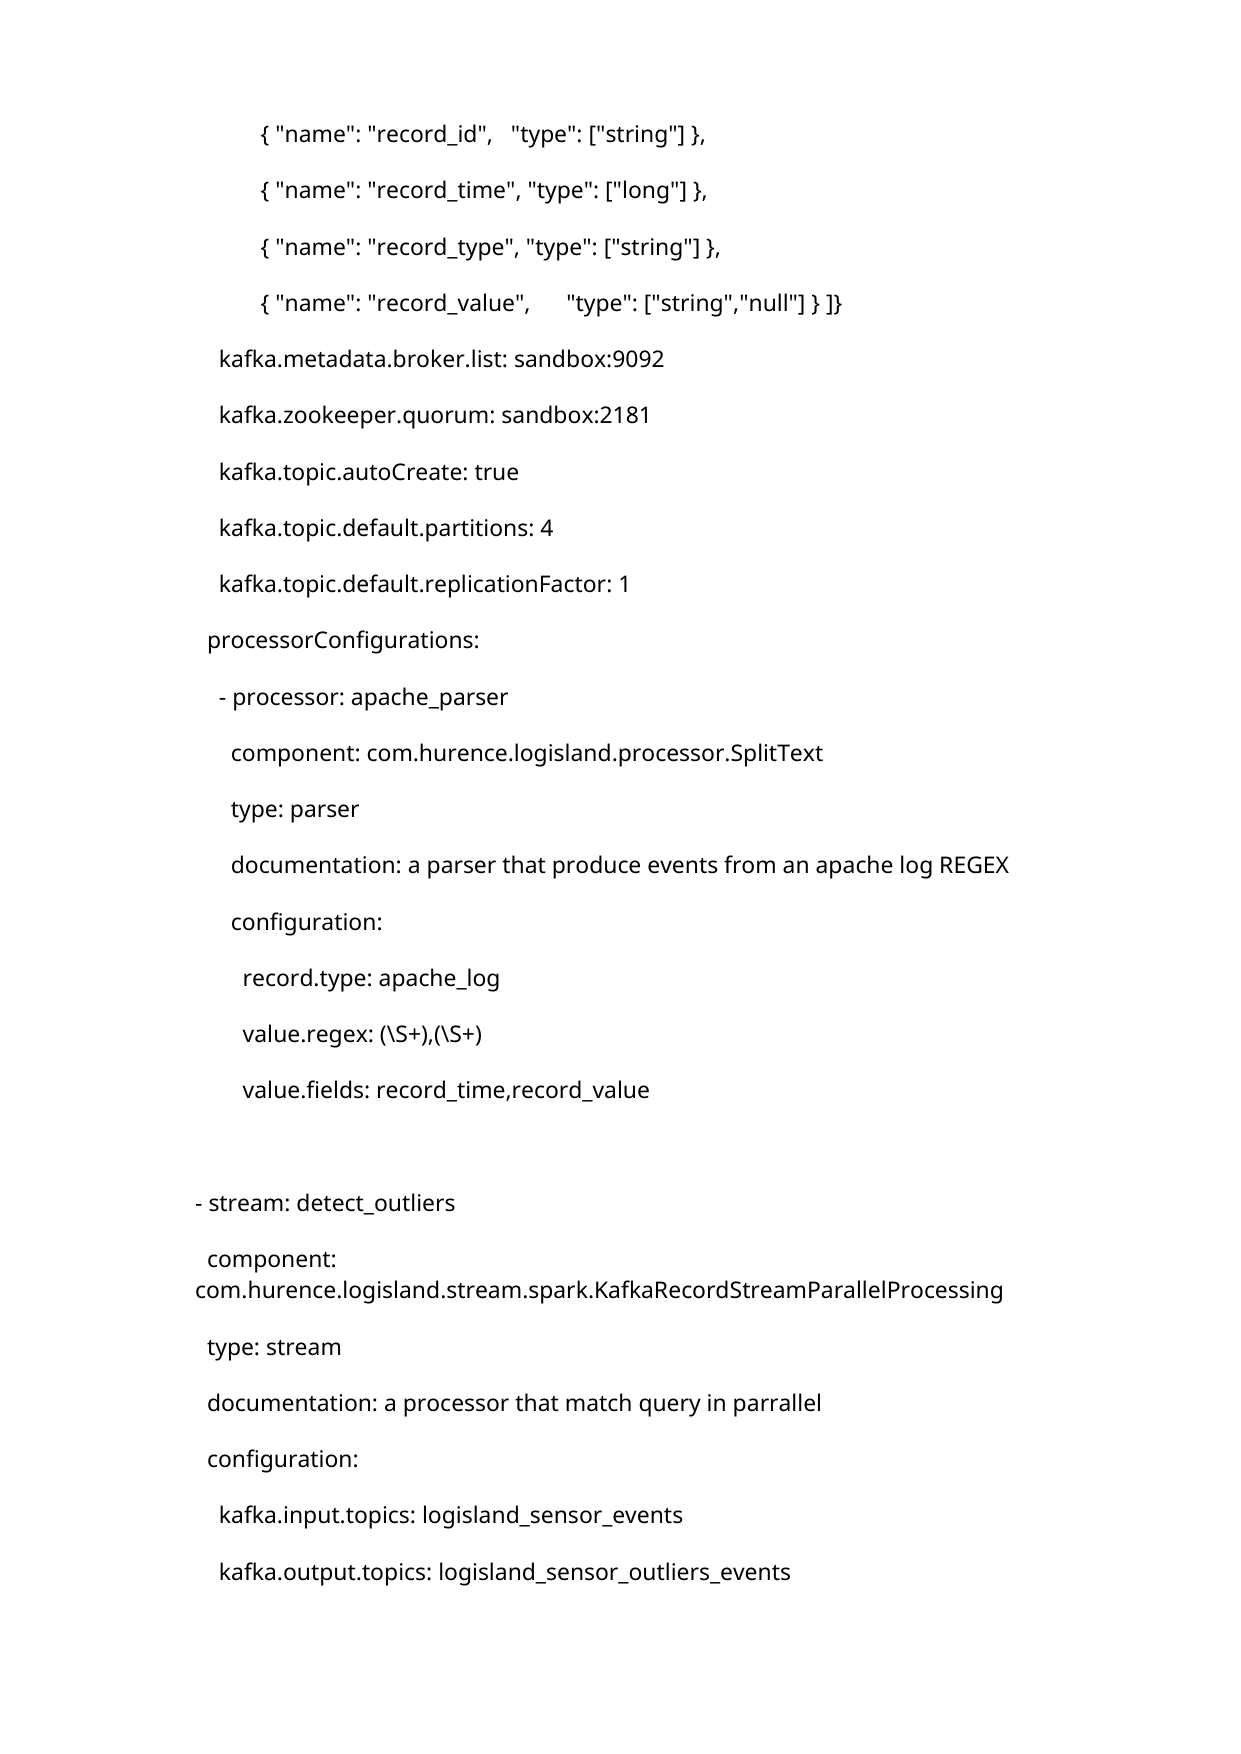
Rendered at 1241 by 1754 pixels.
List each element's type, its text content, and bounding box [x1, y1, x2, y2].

text { "name": "record_time", "type": ["long"] }, [195, 174, 1122, 206]
text kafka.topic.autoCreate: true [195, 456, 1122, 487]
text { "name": "record_id", "type": ["string"] }, [195, 118, 1122, 149]
text record.type: apache_log [195, 962, 1122, 993]
text value.fields: record_time,record_value [195, 1074, 1122, 1106]
text - stream: detect_outliers [195, 1187, 1122, 1218]
text kafka.metadata.broker.list: sandbox:9092 [195, 343, 1122, 374]
text type: parser [195, 793, 1122, 824]
text value.regex: (\S+),(\S+) [195, 1018, 1122, 1049]
text component: com.hurence.logisland.stream.spark.KafkaRecordStreamParallelProcessing [195, 1243, 1122, 1306]
text processorConfigurations: [195, 624, 1122, 656]
text { "name": "record_type", "type": ["string"] }, [195, 231, 1122, 262]
text documentation: a parser that produce events from an apache log REGEX [195, 849, 1122, 881]
text kafka.output.topics: logisland_sensor_outliers_events [195, 1556, 1122, 1587]
text component: com.hurence.logisland.processor.SplitText [195, 737, 1122, 768]
text kafka.input.topics: logisland_sensor_events [195, 1499, 1122, 1531]
text type: stream [195, 1331, 1122, 1362]
text { "name": "record_value", "type": ["string","null"] } ]} [195, 287, 1122, 318]
text kafka.topic.default.partitions: 4 [195, 512, 1122, 543]
text documentation: a processor that match query in parrallel [195, 1387, 1122, 1418]
text configuration: [195, 1443, 1122, 1474]
text kafka.zookeeper.quorum: sandbox:2181 [195, 399, 1122, 431]
text - processor: apache_parser [195, 681, 1122, 712]
text configuration: [195, 906, 1122, 937]
text kafka.topic.default.replicationFactor: 1 [195, 568, 1122, 599]
